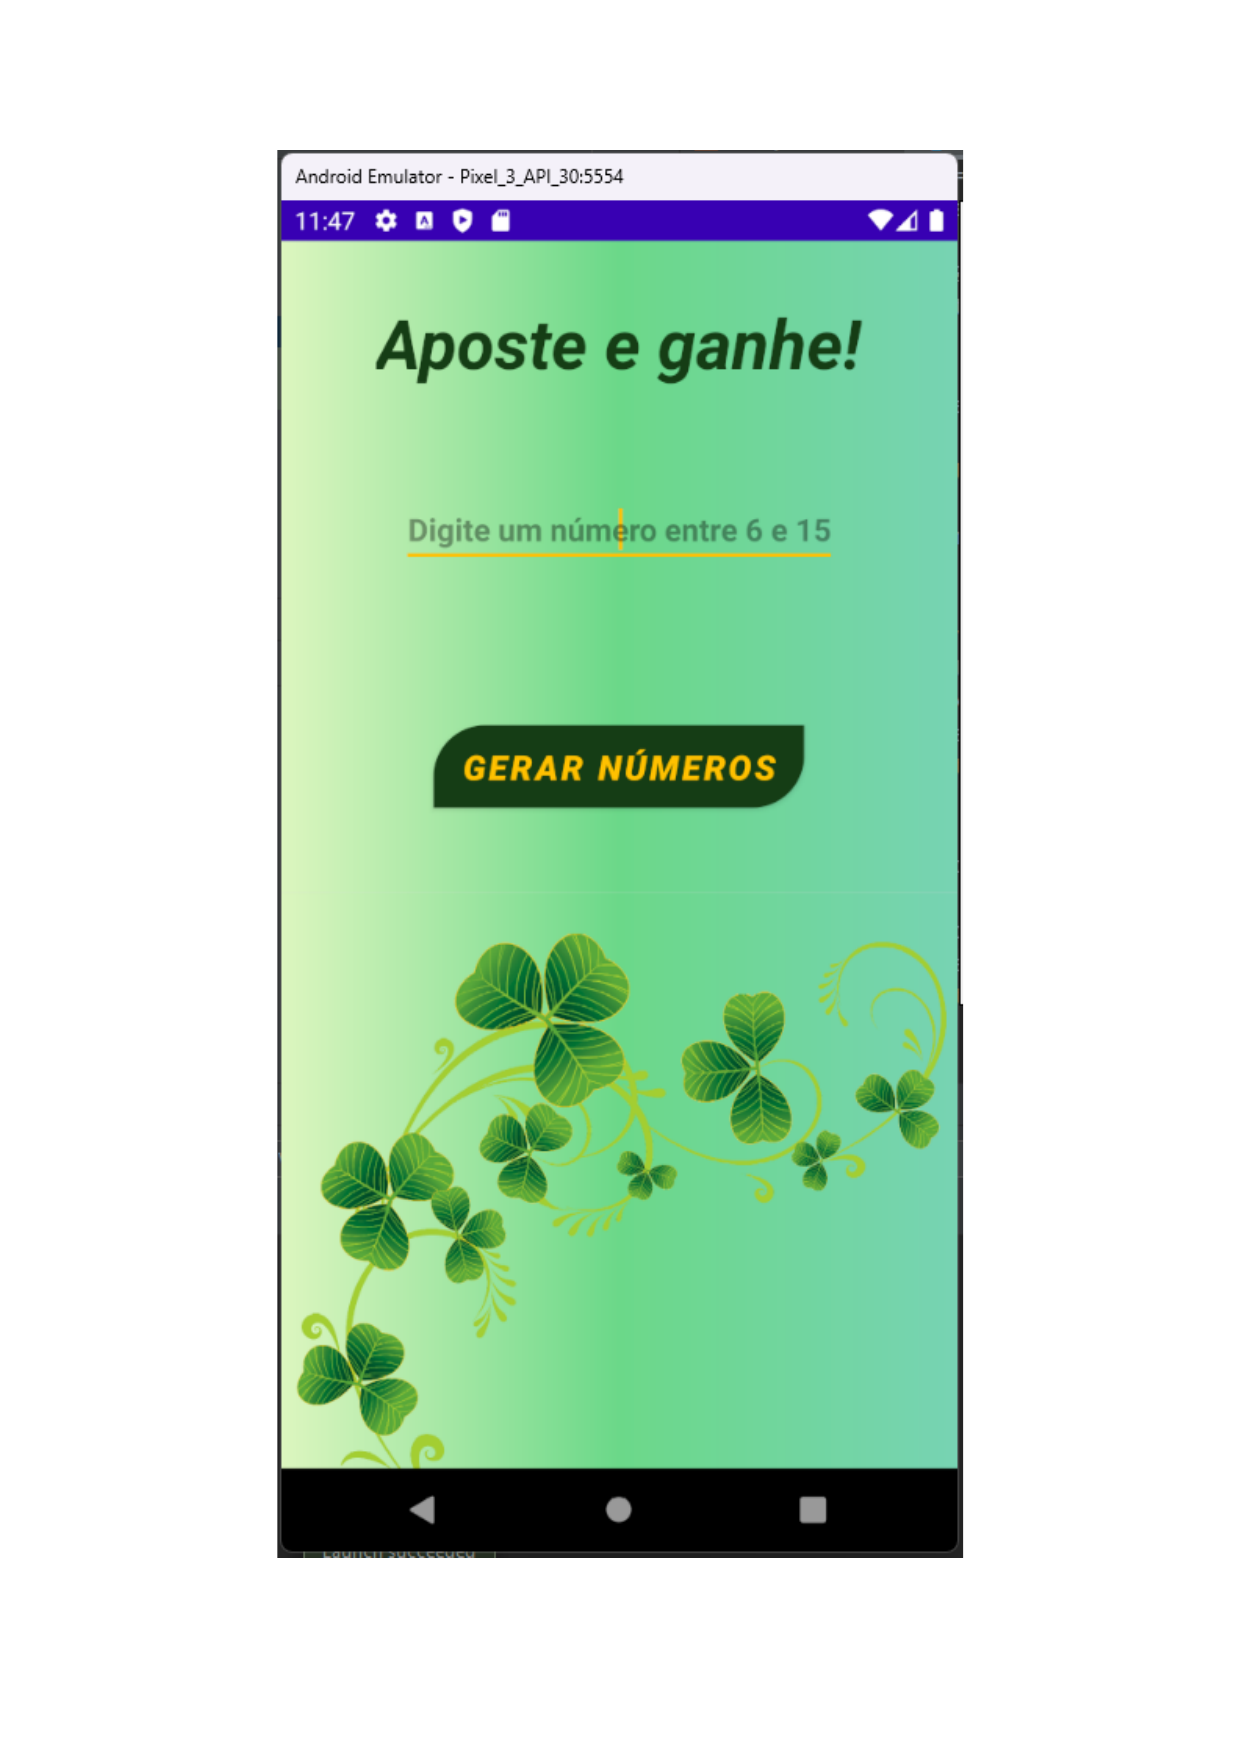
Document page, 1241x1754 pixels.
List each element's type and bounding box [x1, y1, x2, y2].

picture [277, 150, 964, 1558]
